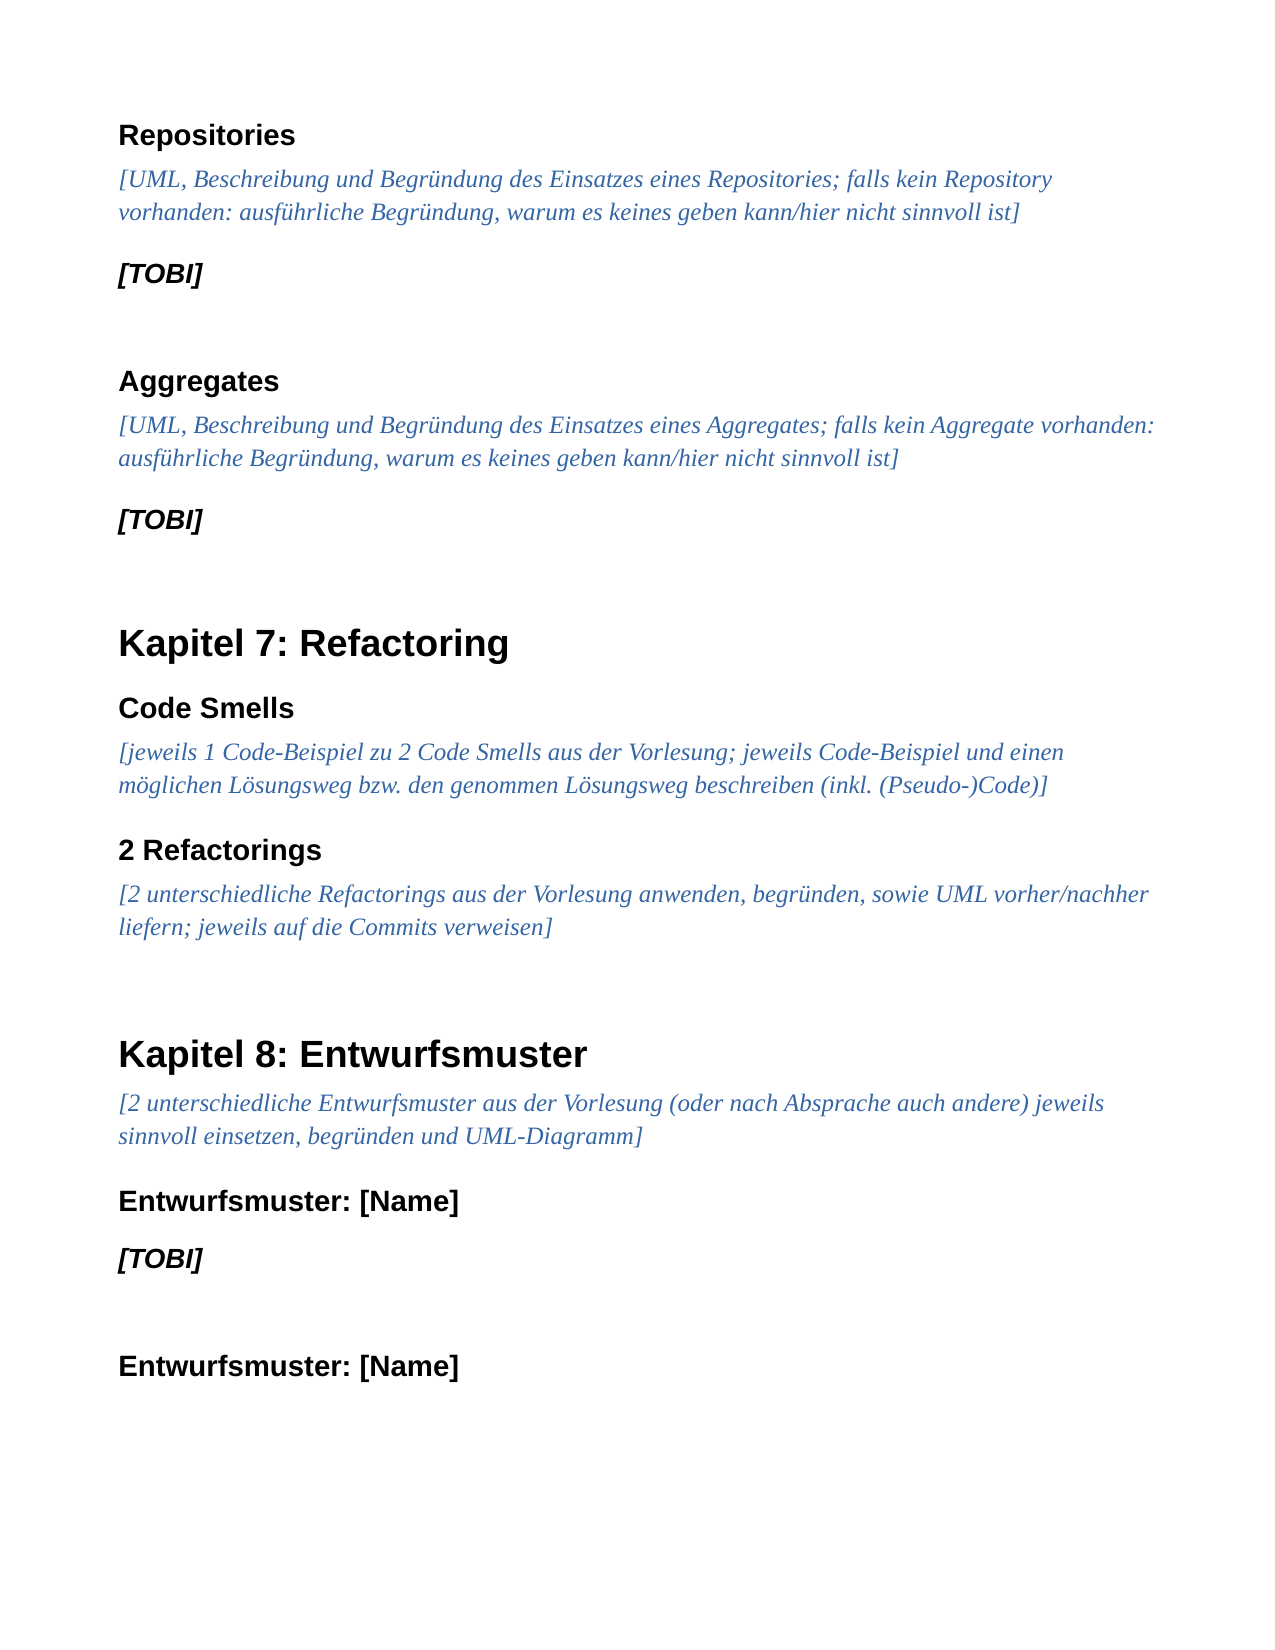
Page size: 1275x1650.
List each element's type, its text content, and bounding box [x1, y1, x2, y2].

subtitle Repositories [118, 118, 1157, 152]
text [2 unterschiedliche Refactorings aus der Vorlesung anwenden, begründen, sowie UML vorher/nachher liefern; jeweils auf die Commits verweisen] [118, 879, 1157, 941]
subtitle Entwurfsmuster: [Name] [118, 1183, 1157, 1217]
subtitle Kapitel 8: Entwurfsmuster [118, 1032, 1157, 1076]
text [jeweils 1 Code-Beispiel zu 2 Code Smells aus der Vorlesung; jeweils Code-Beispiel und einen möglichen Lösungsweg bzw. den genommen Lösungsweg beschreiben (inkl. (Pseudo-)Code)] [118, 737, 1157, 799]
subtitle Code Smells [118, 691, 1157, 725]
text [UML, Beschreibung und Begründung des Einsatzes eines Aggregates; falls kein Aggregate vorhanden: ausführliche Begründung, warum es keines geben kann/hier nicht sinnvoll ist] [118, 410, 1157, 472]
subtitle [TOBI] [118, 503, 1157, 535]
subtitle [TOBI] [118, 1242, 1157, 1274]
subtitle Aggregates [118, 364, 1157, 398]
subtitle [TOBI] [118, 257, 1157, 289]
subtitle Kapitel 7: Refactoring [118, 620, 1157, 664]
text [2 unterschiedliche Entwurfsmuster aus der Vorlesung (oder nach Absprache auch andere) jeweils sinnvoll einsetzen, begründen und UML-Diagramm] [118, 1088, 1157, 1150]
subtitle Entwurfsmuster: [Name] [118, 1349, 1157, 1382]
text [UML, Beschreibung und Begründung des Einsatzes eines Repositories; falls kein Repository vorhanden: ausführliche Begründung, warum es keines geben kann/hier nicht sinnvoll ist] [118, 164, 1157, 226]
subtitle 2 Refactorings [118, 833, 1157, 866]
